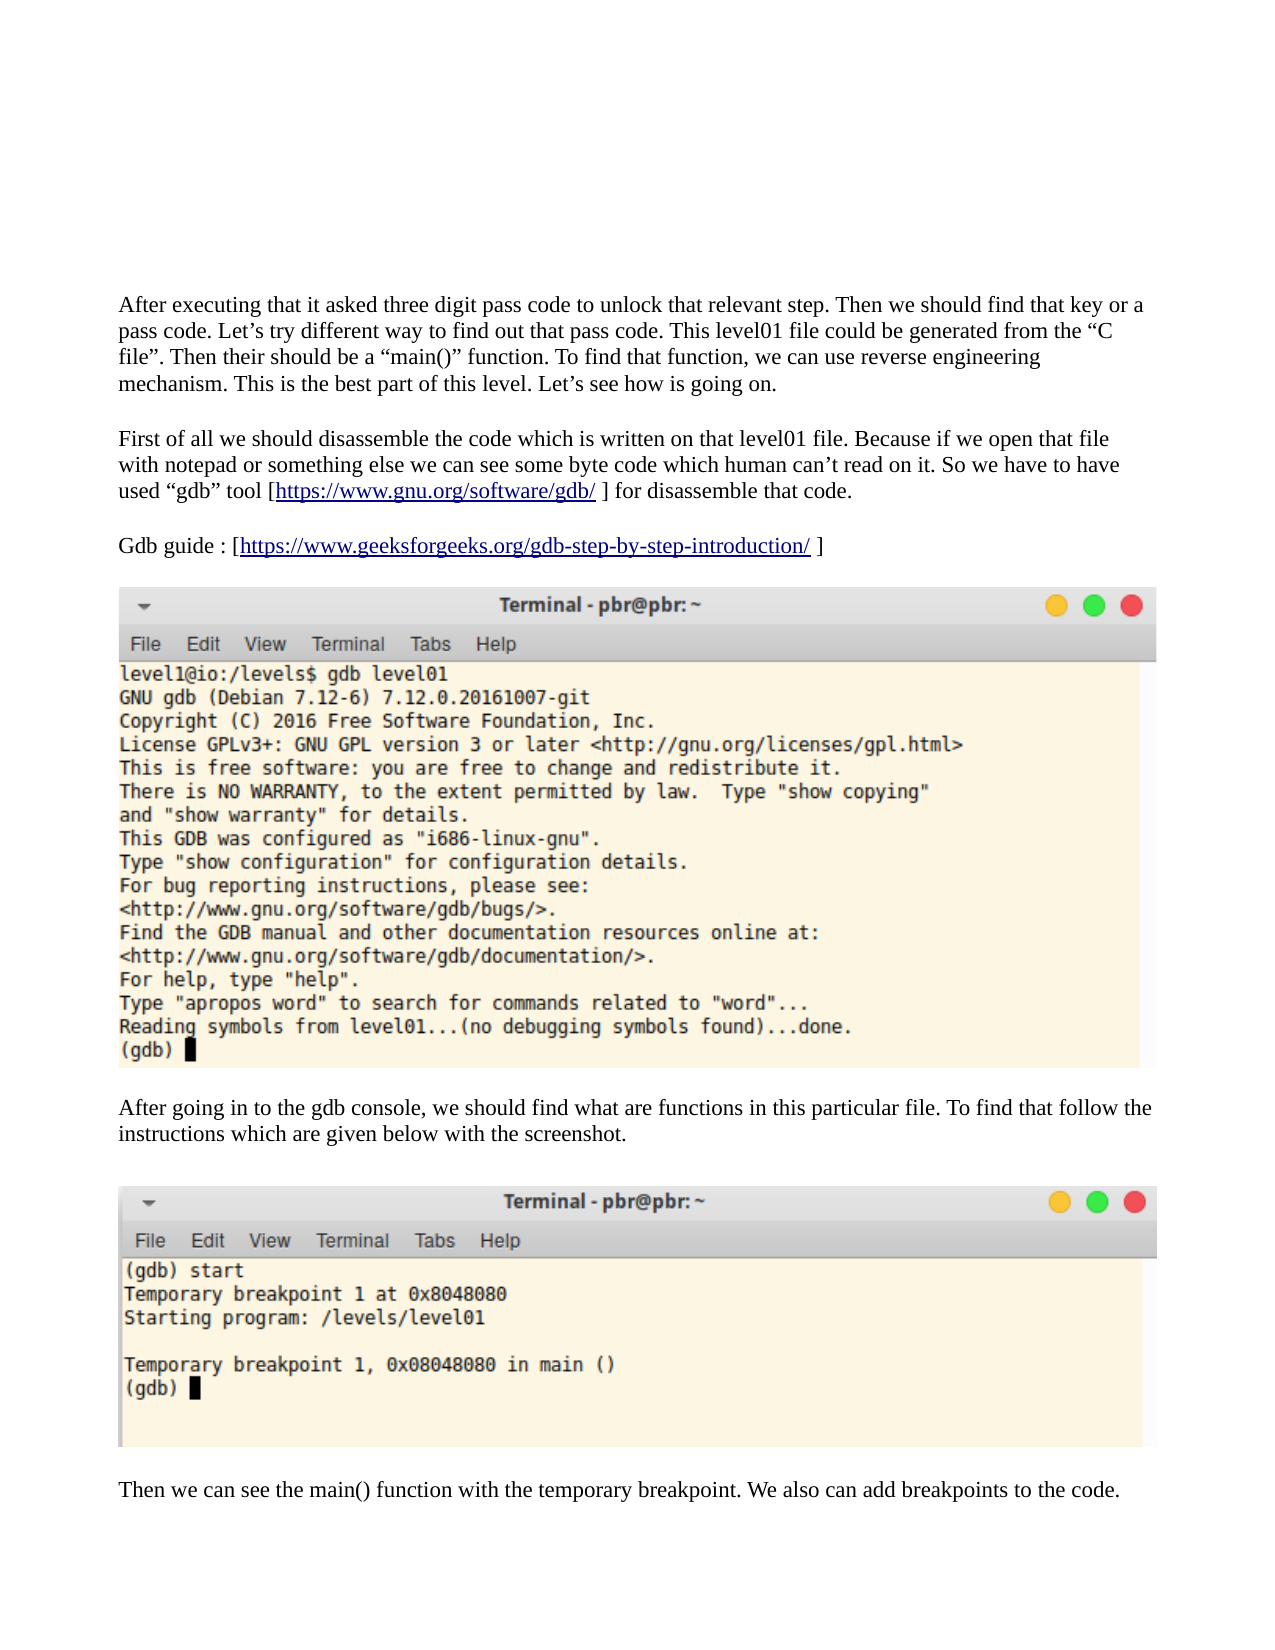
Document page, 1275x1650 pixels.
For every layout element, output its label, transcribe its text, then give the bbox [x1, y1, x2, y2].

text Then we can see the main() function with the temporary breakpoint. We also can add breakpoints to the code. [118, 1476, 1157, 1502]
picture [118, 1186, 1157, 1447]
text After executing that it asked three digit pass code to unlock that relevant step. Then we should find that key or a pass code. Let’s try different way to find out that pass code. This level01 file could be generated from the “C file”. Then their should be a “main()” function. To find that function, we can use reverse engineering mechanism. This is the best part of this level. Let’s see how is going on. [118, 291, 1157, 396]
text First of all we should disassemble the code which is written on that level01 file. Because if we open that file with notepad or something else we can see some byte code which human can’t read on it. So we have to have used “gdb” tool [https://www.gnu.org/software/gdb/ ] for disassemble that code. [118, 425, 1157, 504]
text Gdb guide : [https://www.geeksforgeeks.org/gdb-step-by-step-introduction/ ] [118, 533, 1157, 559]
picture [118, 587, 1157, 1068]
text After going in to the gdb console, we should find what are functions in this particular file. To find that follow the instructions which are given below with the screenshot. [118, 1094, 1157, 1146]
